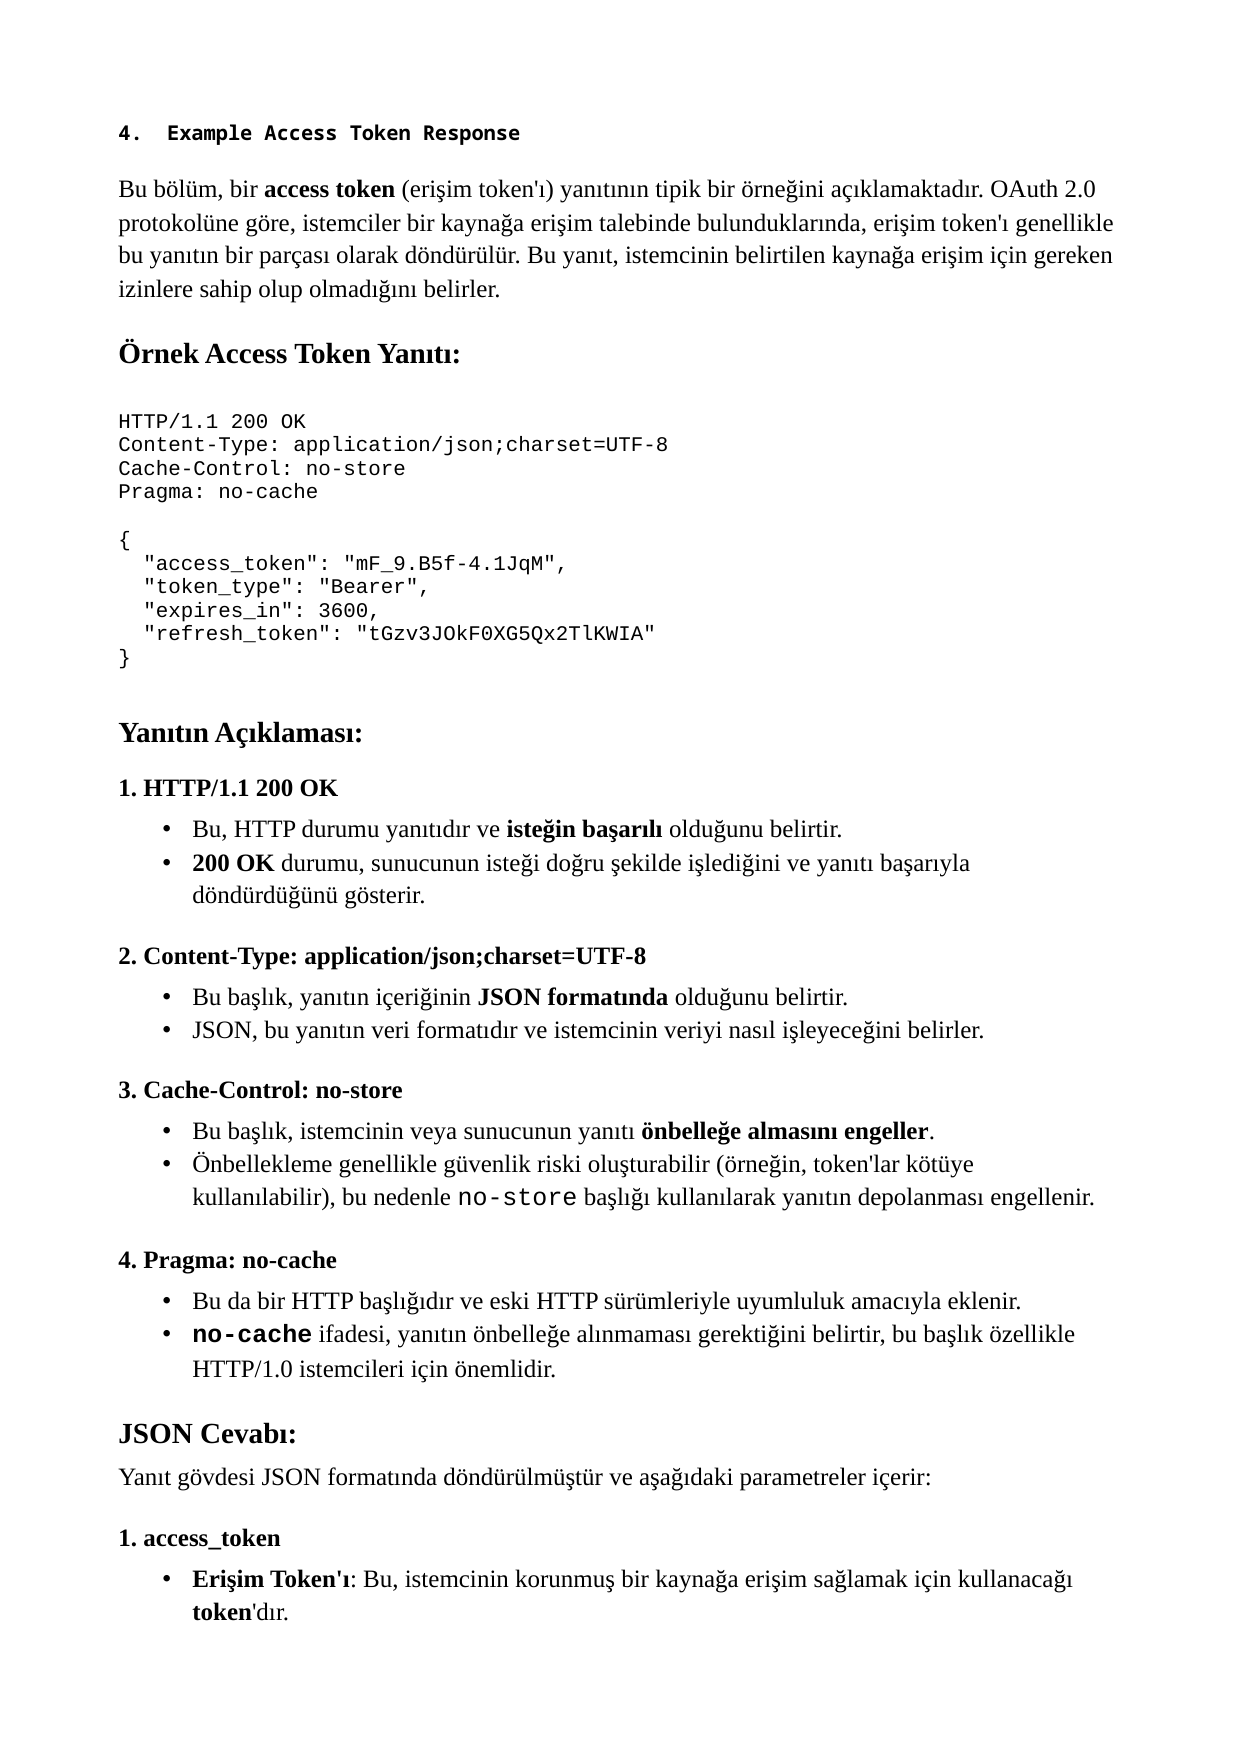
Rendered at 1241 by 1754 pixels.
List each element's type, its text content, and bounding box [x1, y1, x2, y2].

subtitle Örnek Access Token Yanıtı: [118, 336, 1122, 369]
list 200 OK durumu, sunucunun isteği doğru şekilde işlediğini ve yanıtı başarıyla döndürdüğünü gösterir. [162, 848, 1122, 909]
text { [118, 529, 1122, 552]
subtitle 2. Content-Type: application/json;charset=UTF-8 [118, 941, 1122, 969]
list Bu, HTTP durumu yanıtıdır ve isteğin başarılı olduğunu belirtir. [162, 814, 1122, 843]
text 4. Example Access Token Response [118, 118, 1122, 146]
list Bu da bir HTTP başlığıdır ve eski HTTP sürümleriyle uyumluluk amacıyla eklenir. [162, 1286, 1122, 1315]
subtitle JSON Cevabı: [118, 1416, 1122, 1450]
text "access_token": "mF_9.B5f-4.1JqM", [118, 552, 1122, 576]
text Yanıt gövdesi JSON formatında döndürülmüştür ve aşağıdaki parametreler içerir: [118, 1462, 1122, 1491]
text "expires_in": 3600, [118, 600, 1122, 623]
subtitle 1. access_token [118, 1523, 1122, 1551]
subtitle 1. HTTP/1.1 200 OK [118, 773, 1122, 802]
list Bu başlık, istemcinin veya sunucunun yanıtı önbelleğe almasını engeller. [162, 1116, 1122, 1145]
subtitle 4. Pragma: no-cache [118, 1245, 1122, 1274]
text Cache-Control: no-store [118, 458, 1122, 482]
text "refresh_token": "tGzv3JOkF0XG5Qx2TlKWIA" [118, 623, 1122, 647]
text Bu bölüm, bir access token (erişim token'ı) yanıtının tipik bir örneğini açıklamaktadır. OAuth 2.0 protokolüne göre, istemciler bir kaynağa erişim talebinde bulunduklarında, erişim token'ı genellikle bu yanıtın bir parçası olarak döndürülür. Bu yanıt, istemcinin belirtilen kaynağa erişim için gereken izinlere sahip olup olmadığını belirler. [118, 174, 1122, 302]
list JSON, bu yanıtın veri formatıdır ve istemcinin veriyi nasıl işleyeceğini belirler. [162, 1015, 1122, 1044]
subtitle Yanıtın Açıklaması: [118, 715, 1122, 748]
list no-cache ifadesi, yanıtın önbelleğe alınmaması gerektiğini belirtir, bu başlık özellikle HTTP/1.0 istemcileri için önemlidir. [162, 1319, 1122, 1383]
text Pragma: no-cache [118, 482, 1122, 505]
subtitle 3. Cache-Control: no-store [118, 1075, 1122, 1104]
text HTTP/1.1 200 OK [118, 411, 1122, 434]
text "token_type": "Bearer", [118, 576, 1122, 600]
list Önbellekleme genellikle güvenlik riski oluşturabilir (örneğin, token'lar kötüye kullanılabilir), bu nedenle no-store başlığı kullanılarak yanıtın depolanması engellenir. [162, 1149, 1122, 1213]
list Bu başlık, yanıtın içeriğinin JSON formatında olduğunu belirtir. [162, 982, 1122, 1011]
text Content-Type: application/json;charset=UTF-8 [118, 434, 1122, 458]
list Erişim Token'ı: Bu, istemcinin korunmuş bir kaynağa erişim sağlamak için kullanacağı token'dır. [162, 1564, 1122, 1626]
text } [118, 647, 1122, 671]
